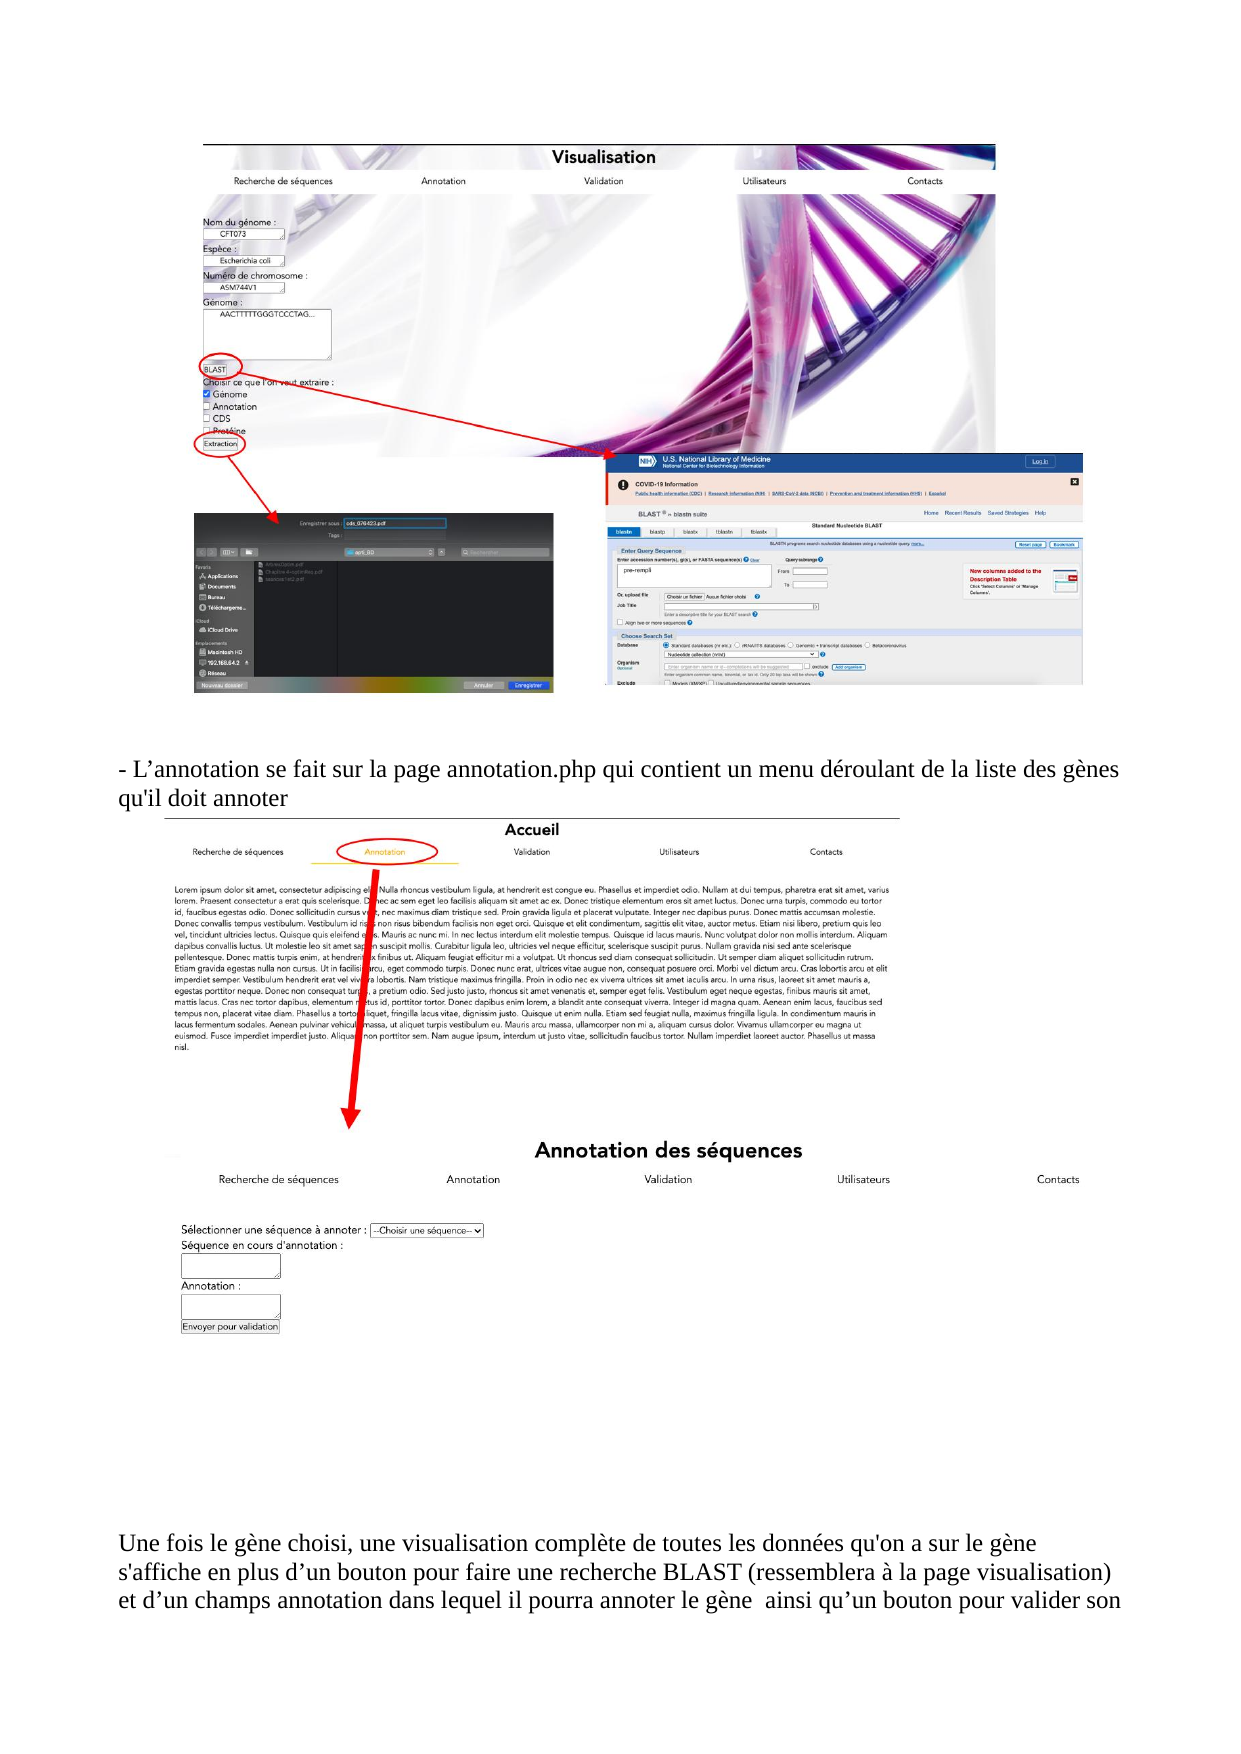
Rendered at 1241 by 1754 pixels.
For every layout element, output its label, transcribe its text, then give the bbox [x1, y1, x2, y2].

picture [164, 818, 1169, 1529]
text Une fois le gène choisi, une visualisation complète de toutes les données qu'on a sur le gène s'affiche en plus d’un bouton pour faire une recherche BLAST (ressemblera à la page visualisation) et d’un champs annotation dans lequel il pourra annoter le gène ainsi qu’un bouton pour valider son [118, 812, 1122, 1614]
picture [143, 129, 1097, 702]
text - L’annotation se fait sur la page annotation.php qui contient un menu déroulant de la liste des gènes qu'il doit annoter [118, 754, 1122, 812]
